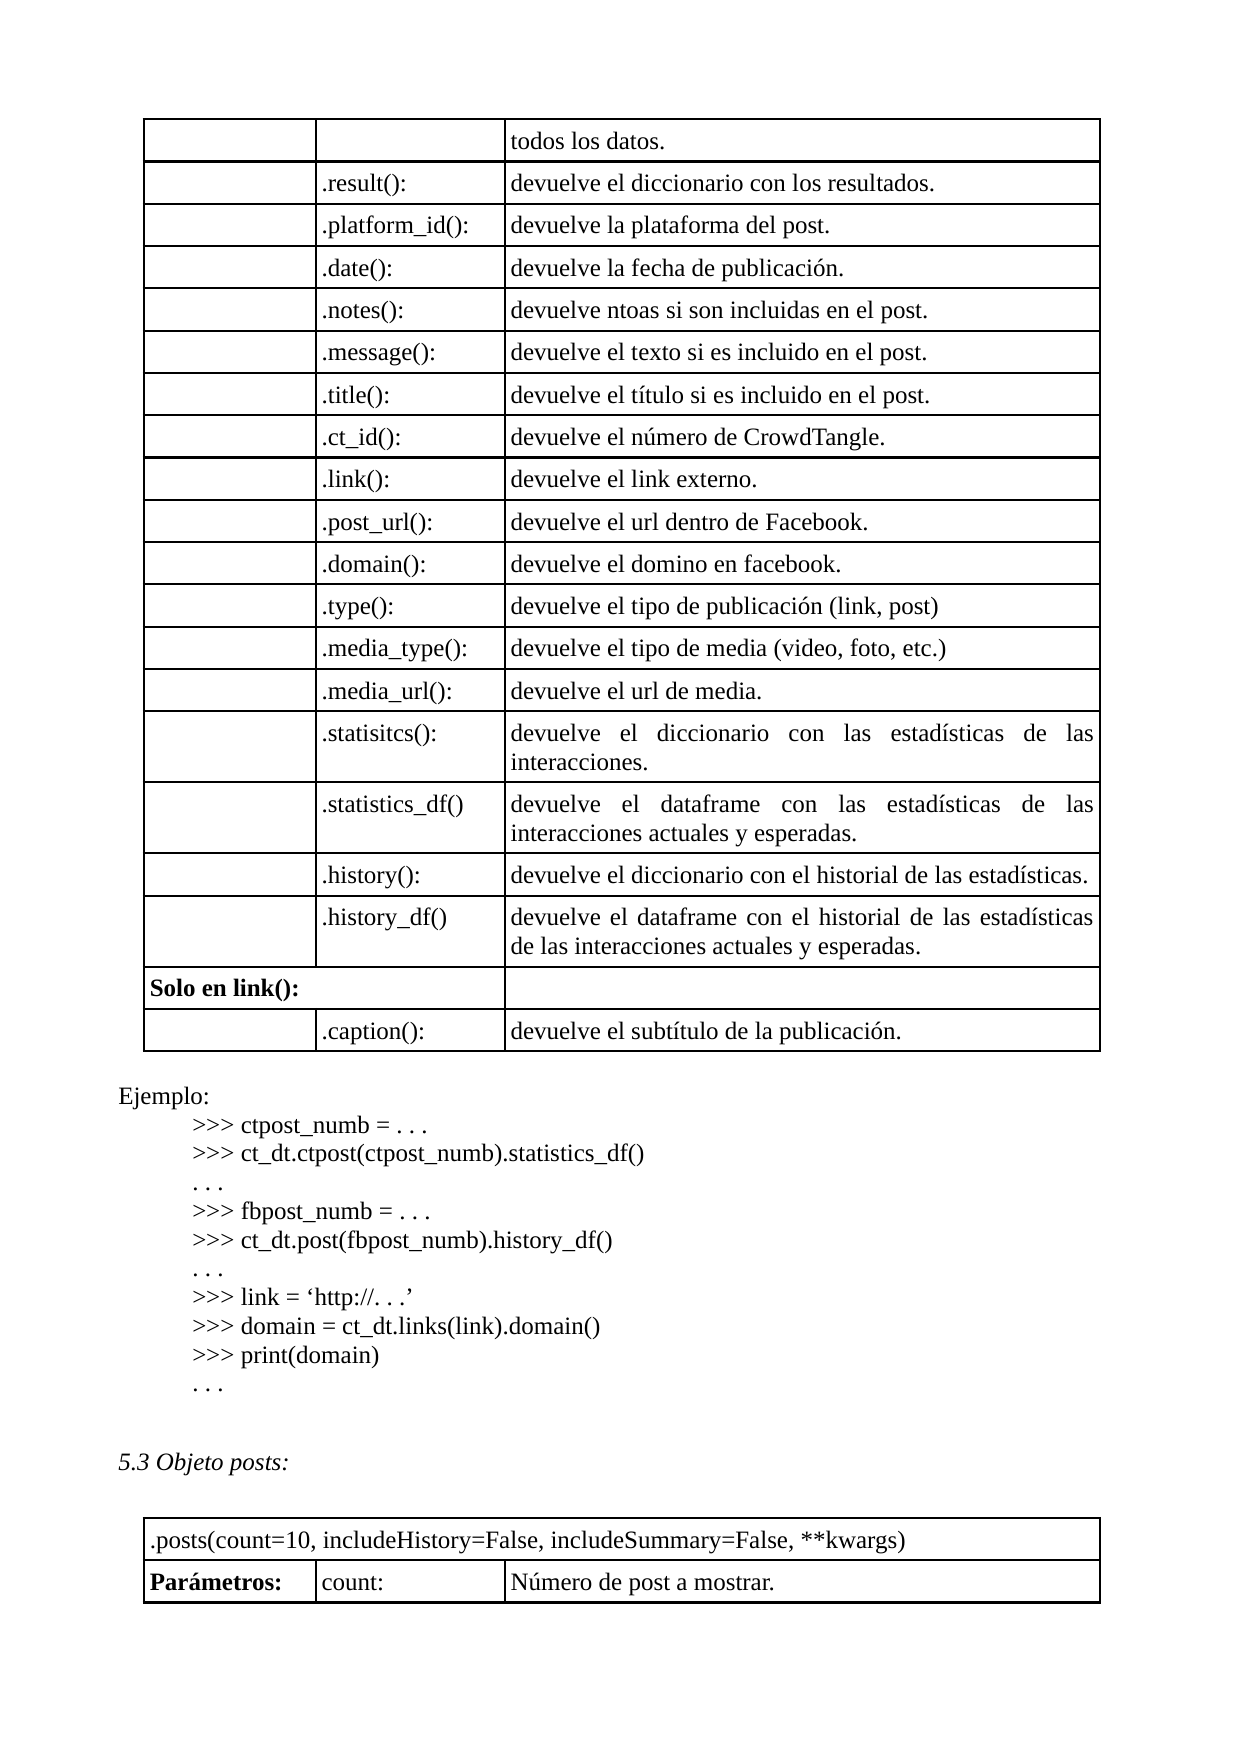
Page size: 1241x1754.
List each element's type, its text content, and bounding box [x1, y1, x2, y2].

text >>> ct_dt.post(fbpost_numb).history_df() [192, 1225, 1122, 1253]
text >>> ctpost_numb = . . . [192, 1110, 1122, 1138]
table_cell [145, 120, 315, 160]
text >>> link = ‘http://. . .’ [192, 1282, 1122, 1311]
table_cell [506, 968, 1099, 1008]
table_cell devuelve el domino en facebook. [506, 543, 1099, 583]
table_cell .media_type(): [317, 628, 504, 668]
table_cell .media_url(): [317, 670, 504, 710]
table_cell [145, 670, 315, 710]
text >>> domain = ct_dt.links(link).domain() [192, 1311, 1122, 1340]
table_cell [145, 332, 315, 372]
table_cell [145, 163, 315, 203]
text . . . [192, 1253, 1122, 1282]
table_cell .message(): [317, 332, 504, 372]
table_cell [145, 543, 315, 583]
table_cell .result(): [317, 163, 504, 203]
subtitle 5.3 Objeto posts: [118, 1447, 1122, 1476]
text . . . [192, 1368, 1122, 1397]
table_cell devuelve la fecha de publicación. [506, 247, 1099, 287]
table_cell .link(): [317, 459, 504, 499]
table_cell devuelve el diccionario con los resultados. [506, 163, 1099, 203]
table_cell .history(): [317, 854, 504, 894]
table_cell .post_url(): [317, 501, 504, 541]
table_cell [145, 205, 315, 245]
table_cell devuelve el texto si es incluido en el post. [506, 332, 1099, 372]
table_cell [145, 459, 315, 499]
table_cell Solo en link(): [145, 968, 504, 1008]
table_cell devuelve el número de CrowdTangle. [506, 416, 1099, 456]
table_cell Número de post a mostrar. [506, 1561, 1099, 1601]
table_cell devuelve ntoas si son incluidas en el post. [506, 289, 1099, 329]
table_cell devuelve el diccionario con el historial de las estadísticas. [506, 854, 1099, 894]
table_cell .notes(): [317, 289, 504, 329]
table_cell devuelve la plataforma del post. [506, 205, 1099, 245]
table_cell [317, 120, 504, 160]
table_cell count: [317, 1561, 504, 1601]
table_cell devuelve el url dentro de Facebook. [506, 501, 1099, 541]
table_cell [145, 783, 315, 852]
table_cell Parámetros: [145, 1561, 315, 1601]
table_cell .domain(): [317, 543, 504, 583]
table_cell devuelve el dataframe con el historial de las estadísticas de las interacciones actuales y esperadas. [506, 897, 1099, 966]
table_cell .date(): [317, 247, 504, 287]
table_cell [145, 501, 315, 541]
table_cell [145, 1010, 315, 1050]
table_cell [145, 374, 315, 414]
table_cell [145, 712, 315, 781]
table_cell .type(): [317, 585, 504, 626]
table_cell .title(): [317, 374, 504, 414]
table_cell .statistics_df() [317, 783, 504, 852]
text . . . [192, 1167, 1122, 1196]
text >>> fbpost_numb = . . . [192, 1196, 1122, 1225]
table_cell [145, 289, 315, 329]
table_cell devuelve el url de media. [506, 670, 1099, 710]
table_cell devuelve el dataframe con las estadísticas de las interacciones actuales y esperadas. [506, 783, 1099, 852]
table_cell .ct_id(): [317, 416, 504, 456]
table_cell devuelve el subtítulo de la publicación. [506, 1010, 1099, 1050]
table_cell todos los datos. [506, 120, 1099, 160]
text Ejemplo: [118, 1081, 1122, 1110]
table_cell .history_df() [317, 897, 504, 966]
table_cell [145, 247, 315, 287]
table_cell devuelve el link externo. [506, 459, 1099, 499]
table_cell devuelve el tipo de media (video, foto, etc.) [506, 628, 1099, 668]
text >>> ct_dt.ctpost(ctpost_numb).statistics_df() [192, 1138, 1122, 1167]
table_cell .caption(): [317, 1010, 504, 1050]
table_cell devuelve el diccionario con las estadísticas de las interacciones. [506, 712, 1099, 781]
table_cell .platform_id(): [317, 205, 504, 245]
table_cell [145, 585, 315, 626]
table_cell [145, 628, 315, 668]
table_cell [145, 854, 315, 894]
table_cell [145, 416, 315, 456]
text >>> print(domain) [192, 1340, 1122, 1368]
table_header .posts(count=10, includeHistory=False, includeSummary=False, **kwargs) [145, 1519, 1099, 1559]
table_cell devuelve el título si es incluido en el post. [506, 374, 1099, 414]
table_cell .statisitcs(): [317, 712, 504, 781]
table_cell [145, 897, 315, 966]
table_cell devuelve el tipo de publicación (link, post) [506, 585, 1099, 626]
